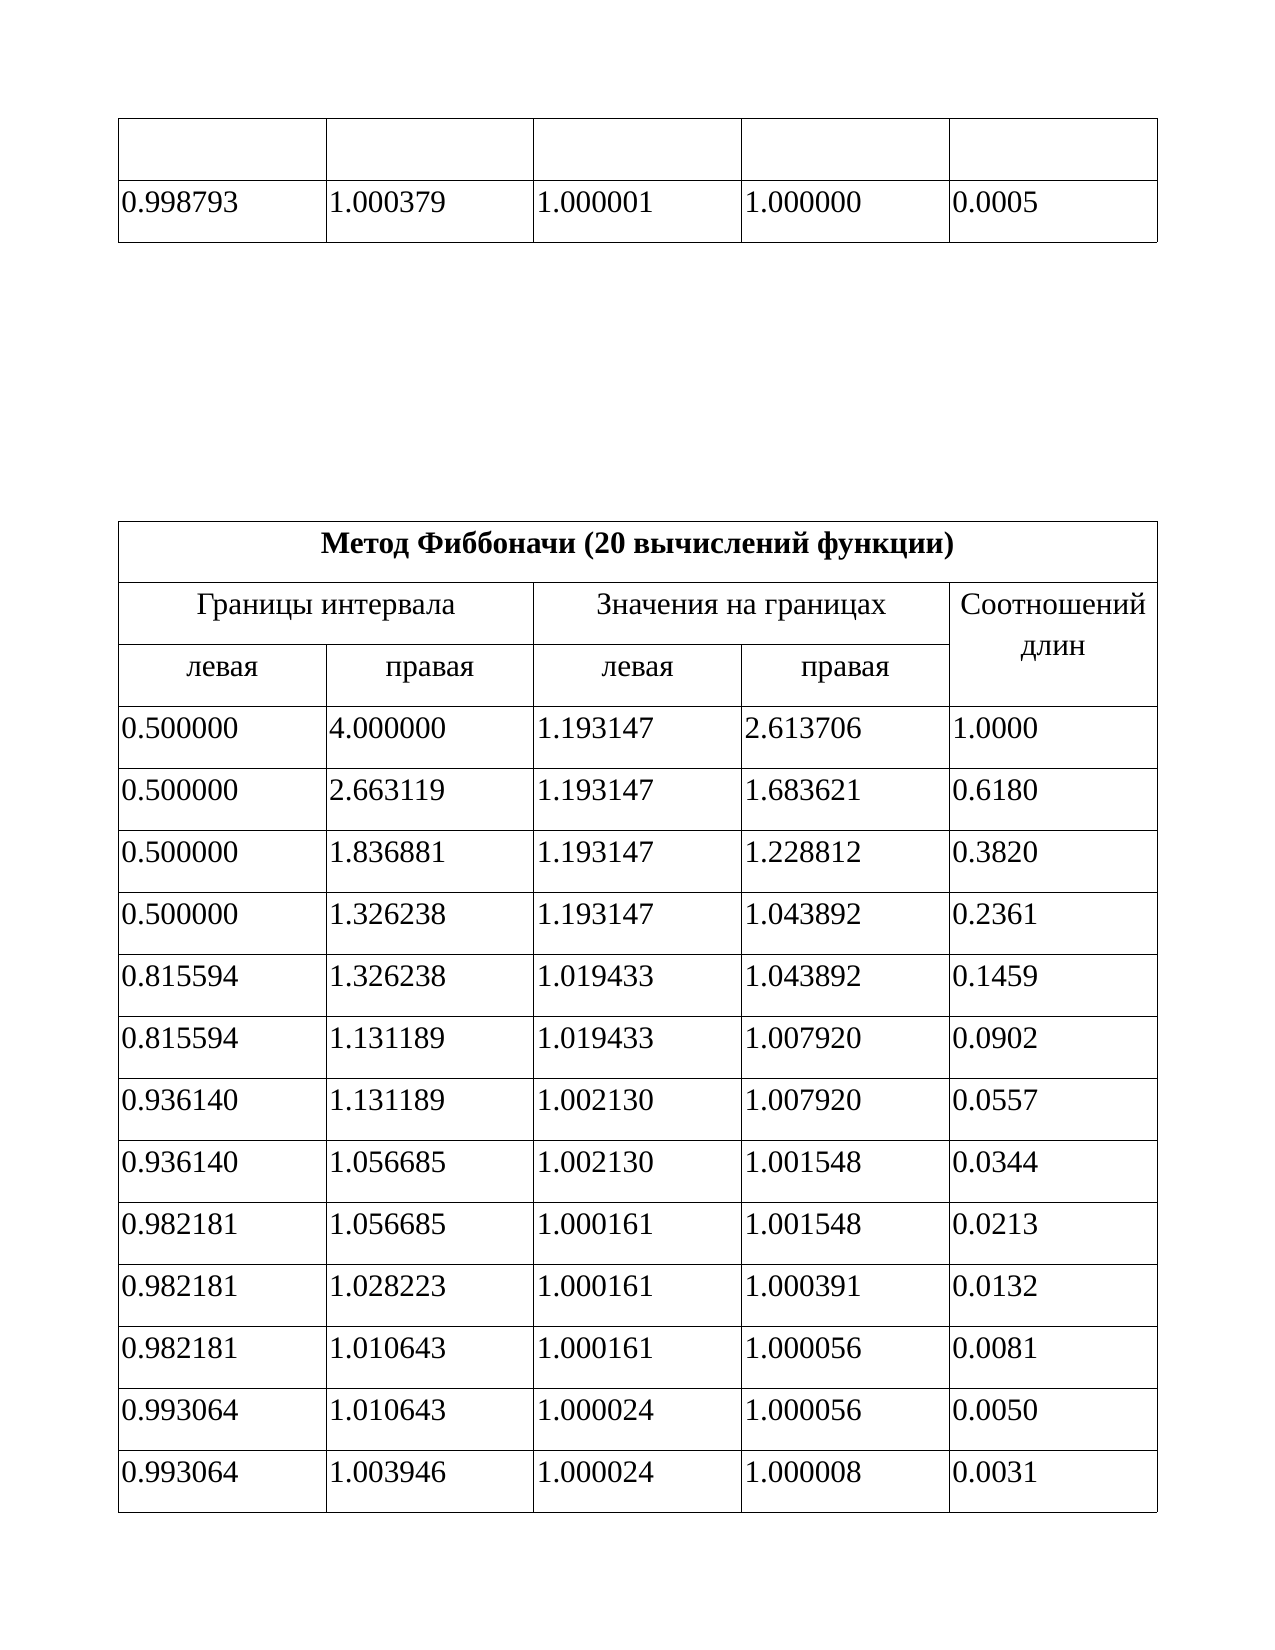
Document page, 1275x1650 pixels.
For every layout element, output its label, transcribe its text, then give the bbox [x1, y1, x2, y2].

table_cell 1.193147 [534, 769, 741, 830]
table_cell 1.000379 [327, 181, 533, 242]
table_cell 1.131189 [327, 1017, 533, 1078]
table_cell 1.010643 [327, 1327, 533, 1388]
table_cell 0.0081 [950, 1327, 1157, 1388]
table_cell 1.002130 [534, 1079, 741, 1140]
table_cell правая [742, 645, 949, 706]
table_cell 4.000000 [327, 707, 533, 768]
table_cell 0.0031 [950, 1451, 1157, 1512]
table_cell 0.993064 [119, 1451, 326, 1512]
table_cell 2.663119 [327, 769, 533, 830]
table_cell 0.998793 [119, 181, 326, 242]
table_cell Соотношений длин [950, 583, 1157, 706]
table_cell 0.0902 [950, 1017, 1157, 1078]
table_cell 1.000001 [534, 181, 741, 242]
table_cell 1.043892 [742, 893, 949, 954]
table_cell 1.000391 [742, 1265, 949, 1326]
table_cell [534, 119, 741, 180]
table_cell 1.000161 [534, 1327, 741, 1388]
table_cell 1.002130 [534, 1141, 741, 1202]
table_cell 0.936140 [119, 1141, 326, 1202]
table_cell [119, 119, 326, 180]
table_cell 1.228812 [742, 831, 949, 892]
table_cell 1.836881 [327, 831, 533, 892]
table_cell 1.056685 [327, 1203, 533, 1264]
table_cell 0.0005 [950, 181, 1157, 242]
table_cell 1.683621 [742, 769, 949, 830]
table_cell 0.815594 [119, 1017, 326, 1078]
table_cell 1.007920 [742, 1079, 949, 1140]
table_cell 0.0132 [950, 1265, 1157, 1326]
table_cell 1.000024 [534, 1451, 741, 1512]
table_cell 1.000056 [742, 1327, 949, 1388]
table_cell [327, 119, 533, 180]
table_cell 1.193147 [534, 831, 741, 892]
table_cell 1.003946 [327, 1451, 533, 1512]
table_cell 1.000161 [534, 1203, 741, 1264]
table_cell 1.010643 [327, 1389, 533, 1450]
table_cell 1.000056 [742, 1389, 949, 1450]
table_cell 1.326238 [327, 893, 533, 954]
table_cell 0.0050 [950, 1389, 1157, 1450]
table_cell 1.001548 [742, 1203, 949, 1264]
table_cell 0.1459 [950, 955, 1157, 1016]
table_cell 0.500000 [119, 707, 326, 768]
table_cell [950, 119, 1157, 180]
table_cell 0.982181 [119, 1327, 326, 1388]
table_cell 0.0213 [950, 1203, 1157, 1264]
table_cell 1.007920 [742, 1017, 949, 1078]
table_cell 1.193147 [534, 707, 741, 768]
table_cell 1.019433 [534, 955, 741, 1016]
table_cell правая [327, 645, 533, 706]
table_cell 1.000161 [534, 1265, 741, 1326]
table_cell левая [534, 645, 741, 706]
table_header Метод Фиббоначи (20 вычислений функции) [119, 522, 1157, 582]
table_cell 1.019433 [534, 1017, 741, 1078]
table_cell 0.0344 [950, 1141, 1157, 1202]
table_cell левая [119, 645, 326, 706]
table_cell 1.131189 [327, 1079, 533, 1140]
table_cell 1.028223 [327, 1265, 533, 1326]
table_cell 1.001548 [742, 1141, 949, 1202]
table_cell 0.500000 [119, 893, 326, 954]
table_cell 0.982181 [119, 1265, 326, 1326]
table_cell 0.982181 [119, 1203, 326, 1264]
table_cell 0.993064 [119, 1389, 326, 1450]
table_cell 1.000008 [742, 1451, 949, 1512]
table_cell 0.6180 [950, 769, 1157, 830]
table_cell 1.326238 [327, 955, 533, 1016]
table_cell 0.815594 [119, 955, 326, 1016]
table_cell Границы интервала [119, 583, 533, 644]
table_cell 1.056685 [327, 1141, 533, 1202]
table_cell 0.500000 [119, 769, 326, 830]
table_cell 2.613706 [742, 707, 949, 768]
table_cell 1.000000 [742, 181, 949, 242]
table_cell 1.000024 [534, 1389, 741, 1450]
table_cell 0.2361 [950, 893, 1157, 954]
table_cell 1.193147 [534, 893, 741, 954]
table_cell 0.3820 [950, 831, 1157, 892]
table_cell [742, 119, 949, 180]
table_cell Значения на границах [534, 583, 949, 644]
table_cell 0.500000 [119, 831, 326, 892]
table_cell 1.0000 [950, 707, 1157, 768]
table_cell 0.936140 [119, 1079, 326, 1140]
table_cell 0.0557 [950, 1079, 1157, 1140]
table_cell 1.043892 [742, 955, 949, 1016]
